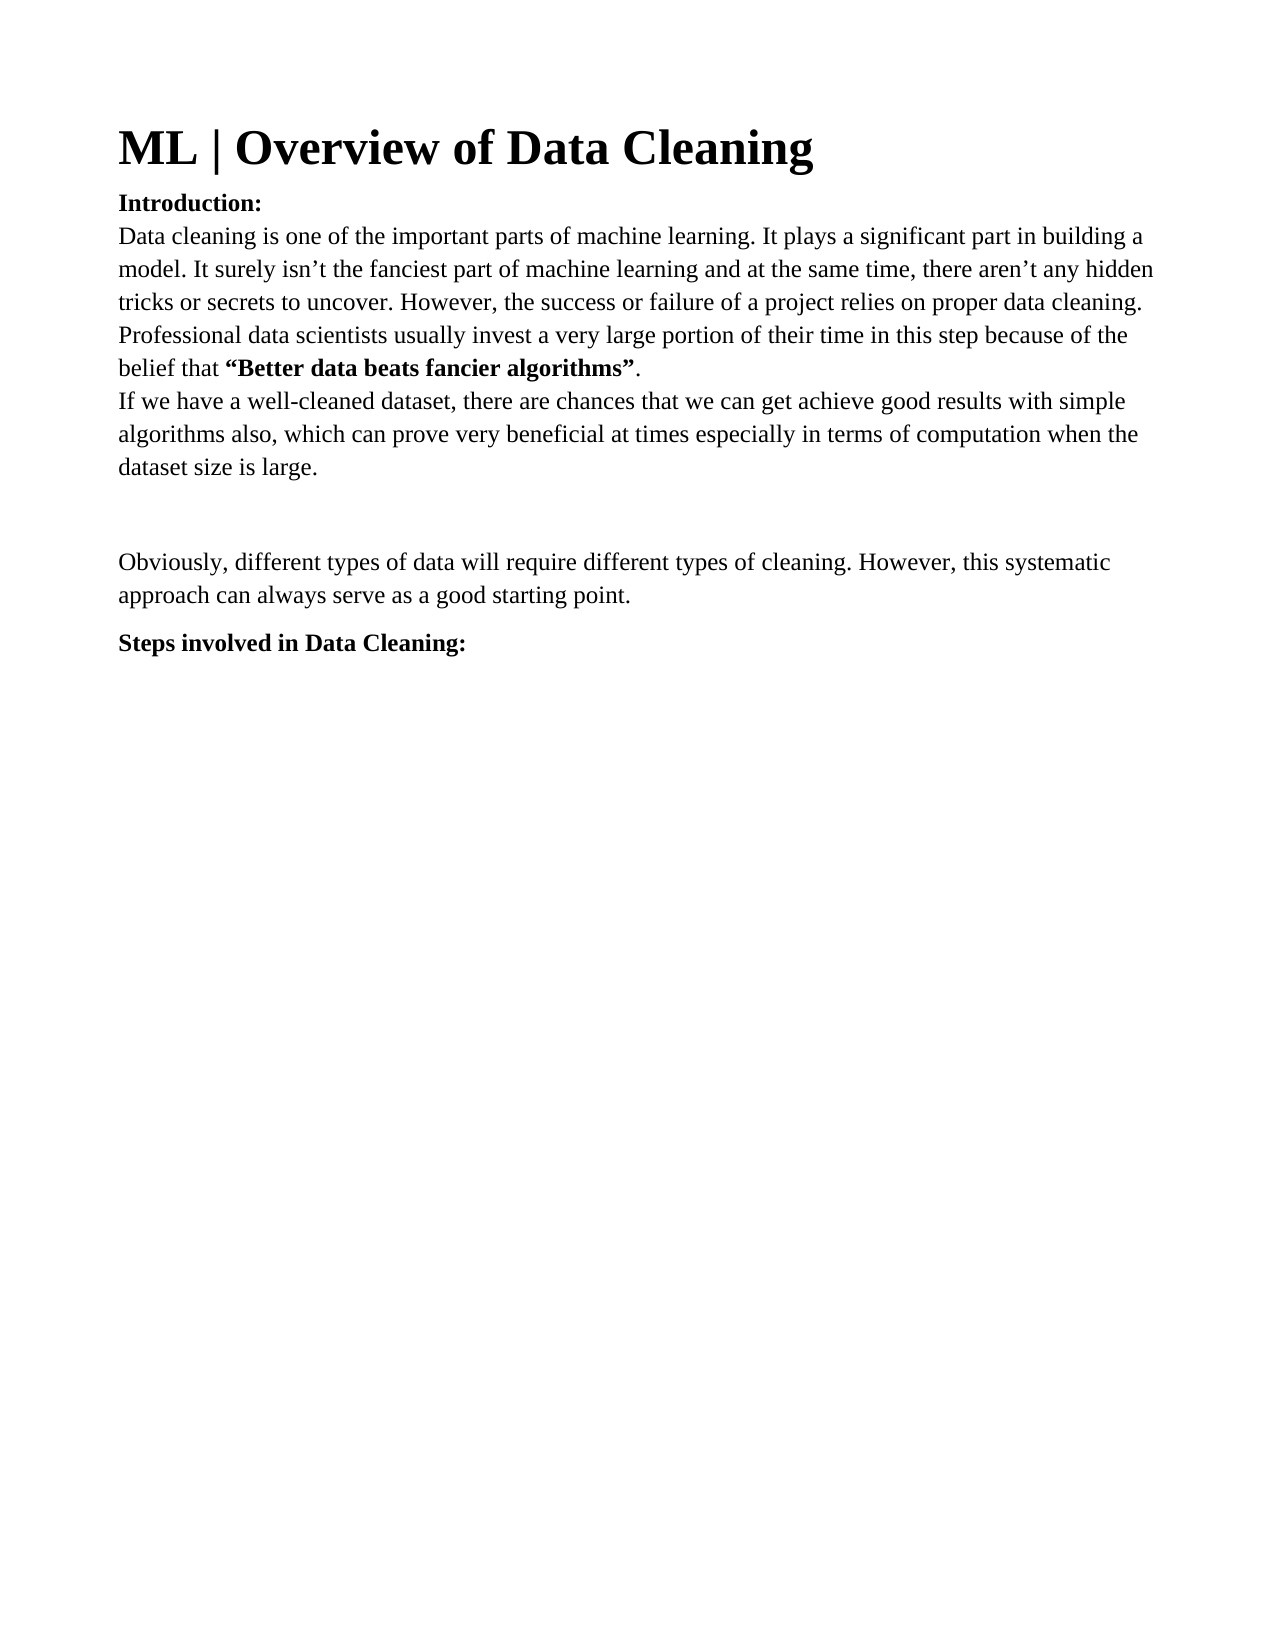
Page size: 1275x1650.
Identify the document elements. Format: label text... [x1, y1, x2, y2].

text Steps involved in Data Cleaning: [118, 628, 1157, 690]
text Obviously, different types of data will require different types of cleaning. However, this systematic approach can always serve as a good starting point. [118, 547, 1157, 609]
subtitle ML | Overview of Data Cleaning [118, 118, 1157, 176]
text Introduction: Data cleaning is one of the important parts of machine learning. It plays a significant part in building a model. It surely isn’t the fanciest part of machine learning and at the same time, there aren’t any hidden tricks or secrets to uncover. However, the success or failure of a project relies on proper data cleaning. Professional data scientists usually invest a very large portion of their time in this step because of the belief that “Better data beats fancier algorithms”. If we have a well-cleaned dataset, there are chances that we can get achieve good results with simple algorithms also, which can prove very beneficial at times especially in terms of computation when the dataset size is large. [118, 188, 1157, 481]
